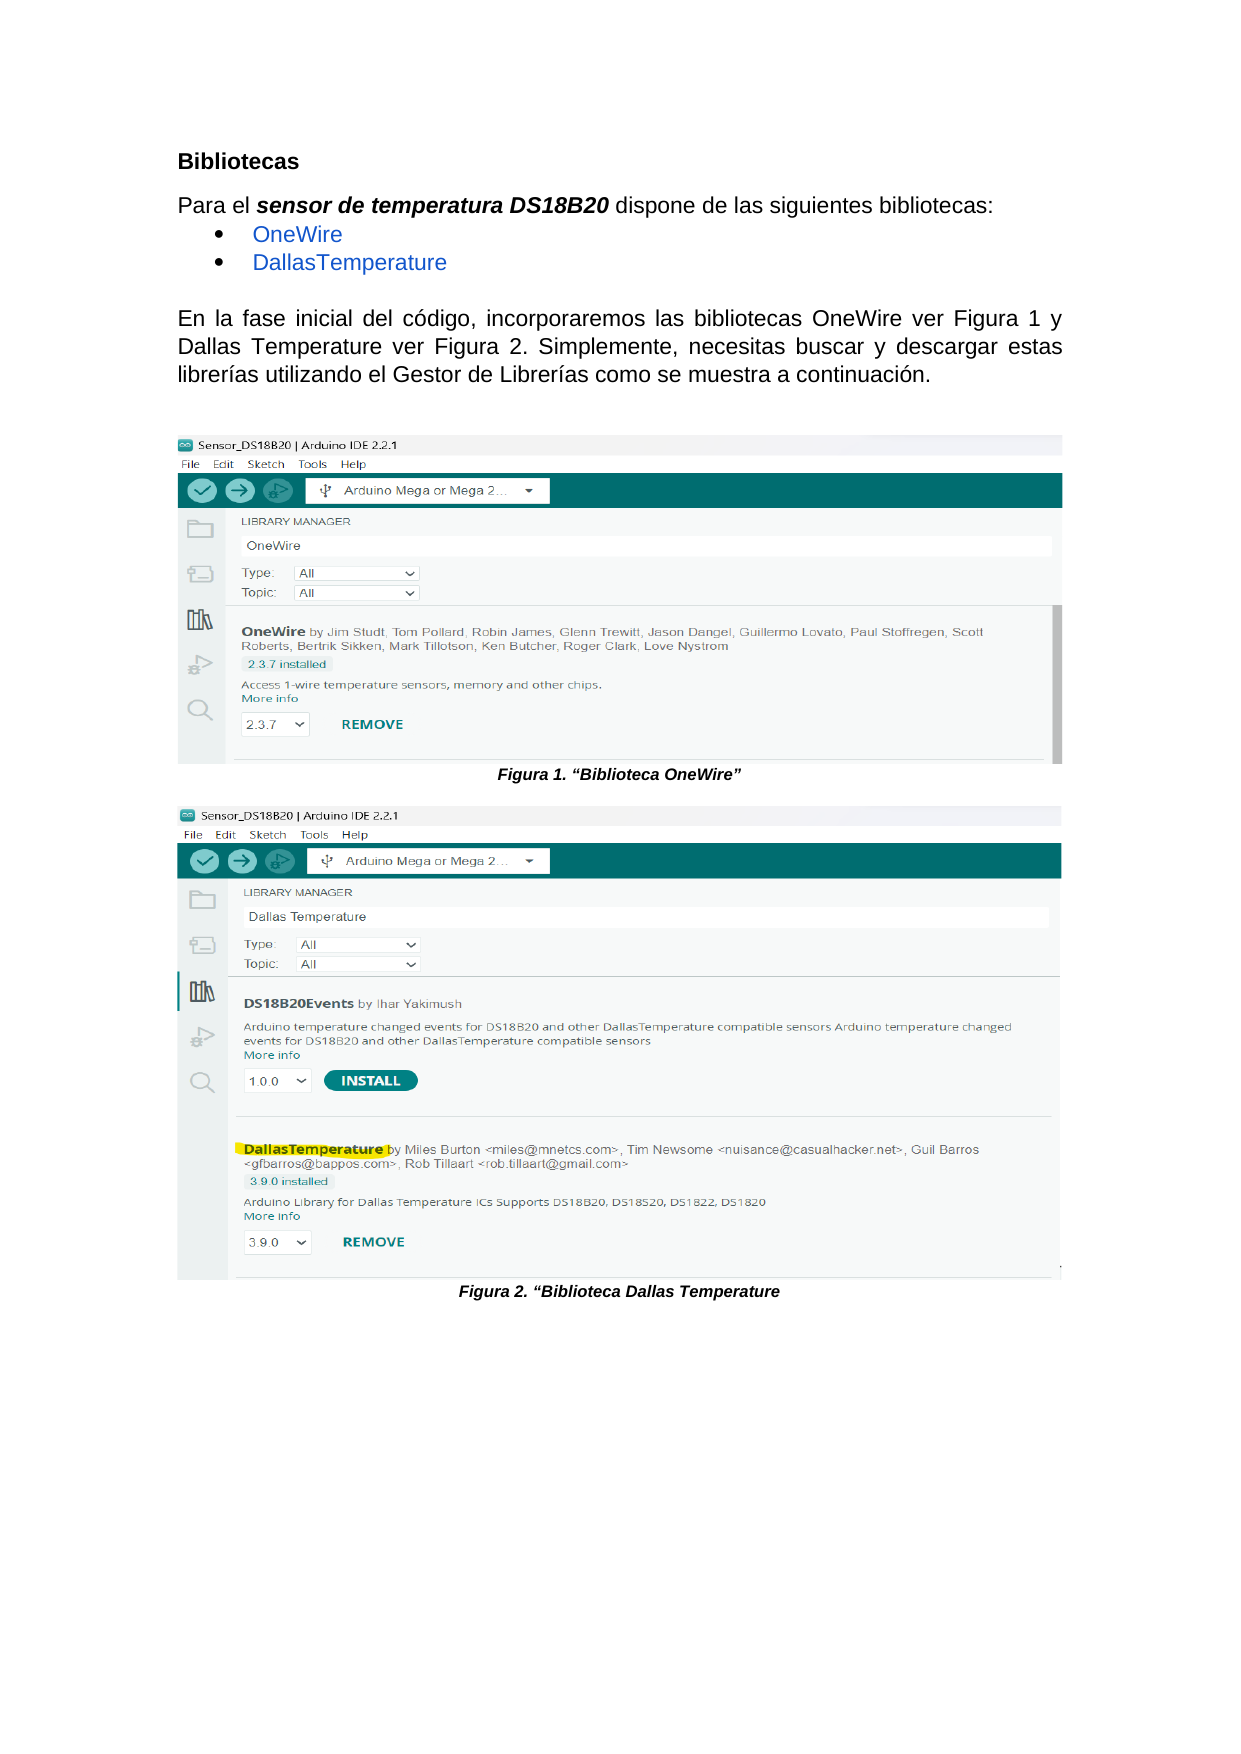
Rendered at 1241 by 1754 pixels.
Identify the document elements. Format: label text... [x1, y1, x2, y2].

text Figura 1. “Biblioteca OneWire” [177, 764, 1063, 784]
text En la fase inicial del código, incorporaremos las bibliotecas OneWire ver Figura 1 y Dallas Temperature ver Figura 2. Simplemente, necesitas buscar y descargar estas librerías utilizando el Gestor de Librerías como se muestra a continuación. [177, 305, 1063, 387]
list DallasTemperature [215, 249, 1063, 275]
text Para el sensor de temperatura DS18B20 dispone de las siguientes bibliotecas: [177, 192, 1063, 219]
text Figura 2. “Biblioteca Dallas Temperature [177, 1281, 1063, 1301]
list OneWire [215, 221, 1063, 247]
text Bibliotecas [177, 148, 1063, 174]
